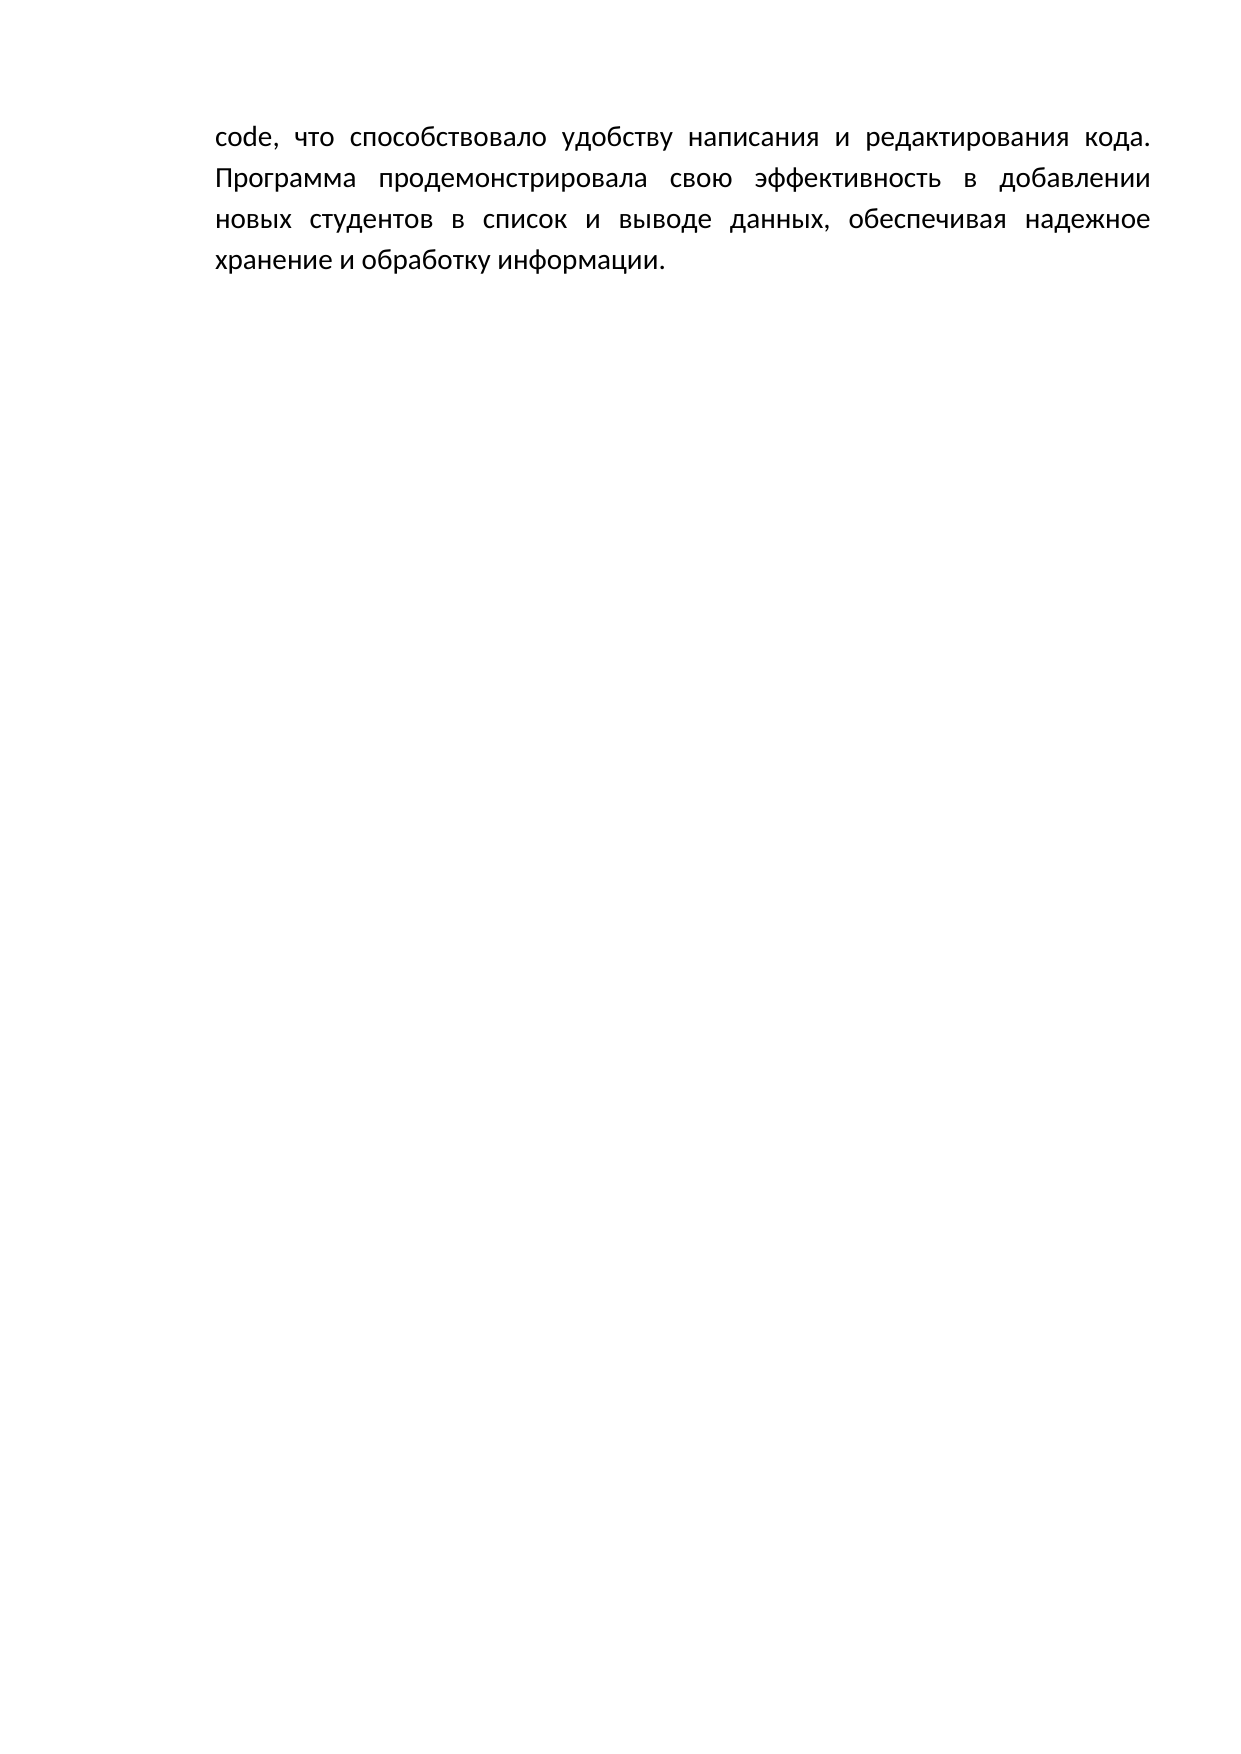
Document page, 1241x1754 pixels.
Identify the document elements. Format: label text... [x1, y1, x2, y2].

text code, что способствовало удобству написания и редактирования кода. Программа продемонстрировала свою эффективность в добавлении новых студентов в список и выводе данных, обеспечивая надежное хранение и обработку информации. [215, 118, 1152, 277]
